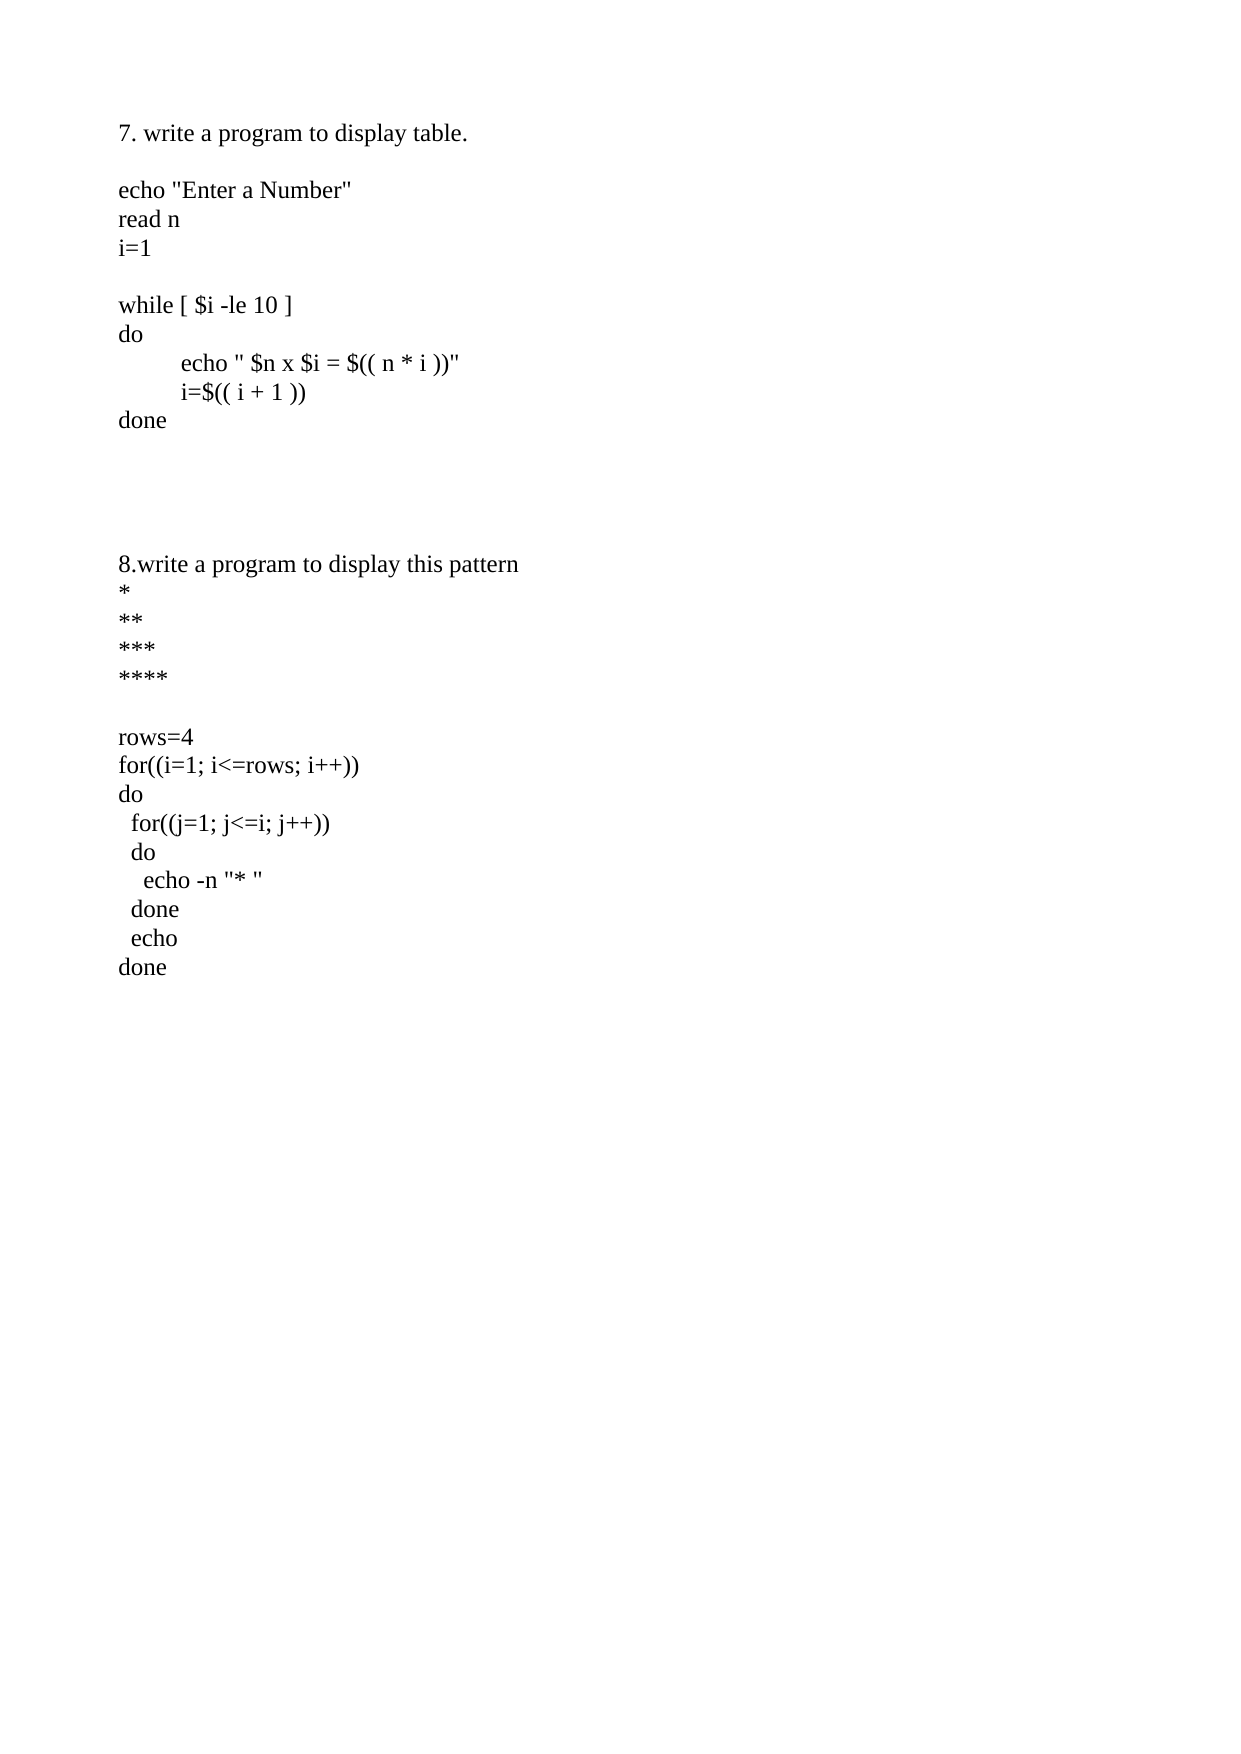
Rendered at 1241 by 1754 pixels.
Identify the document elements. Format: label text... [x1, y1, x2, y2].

text echo [118, 923, 1122, 952]
text i=1 [118, 233, 1122, 262]
text ** [118, 607, 1122, 636]
text **** [118, 664, 1122, 693]
text for((j=1; j<=i; j++)) [118, 808, 1122, 837]
text *** [118, 636, 1122, 664]
text read n [118, 204, 1122, 233]
text * [118, 578, 1122, 607]
text done [118, 952, 1122, 981]
text 8.write a program to display this pattern [118, 549, 1122, 578]
text rows=4 [118, 722, 1122, 751]
text done [118, 894, 1122, 923]
text 7. write a program to display table. [118, 118, 1122, 147]
text done [118, 406, 1122, 434]
text echo " $n x $i = $(( n * i ))" [118, 348, 1122, 377]
text do [118, 837, 1122, 866]
text i=$(( i + 1 )) [118, 377, 1122, 406]
text for((i=1; i<=rows; i++)) [118, 751, 1122, 779]
text while [ $i -le 10 ] [118, 291, 1122, 319]
text do [118, 319, 1122, 348]
text echo -n "* " [118, 866, 1122, 894]
text do [118, 779, 1122, 808]
text echo "Enter a Number" [118, 176, 1122, 204]
